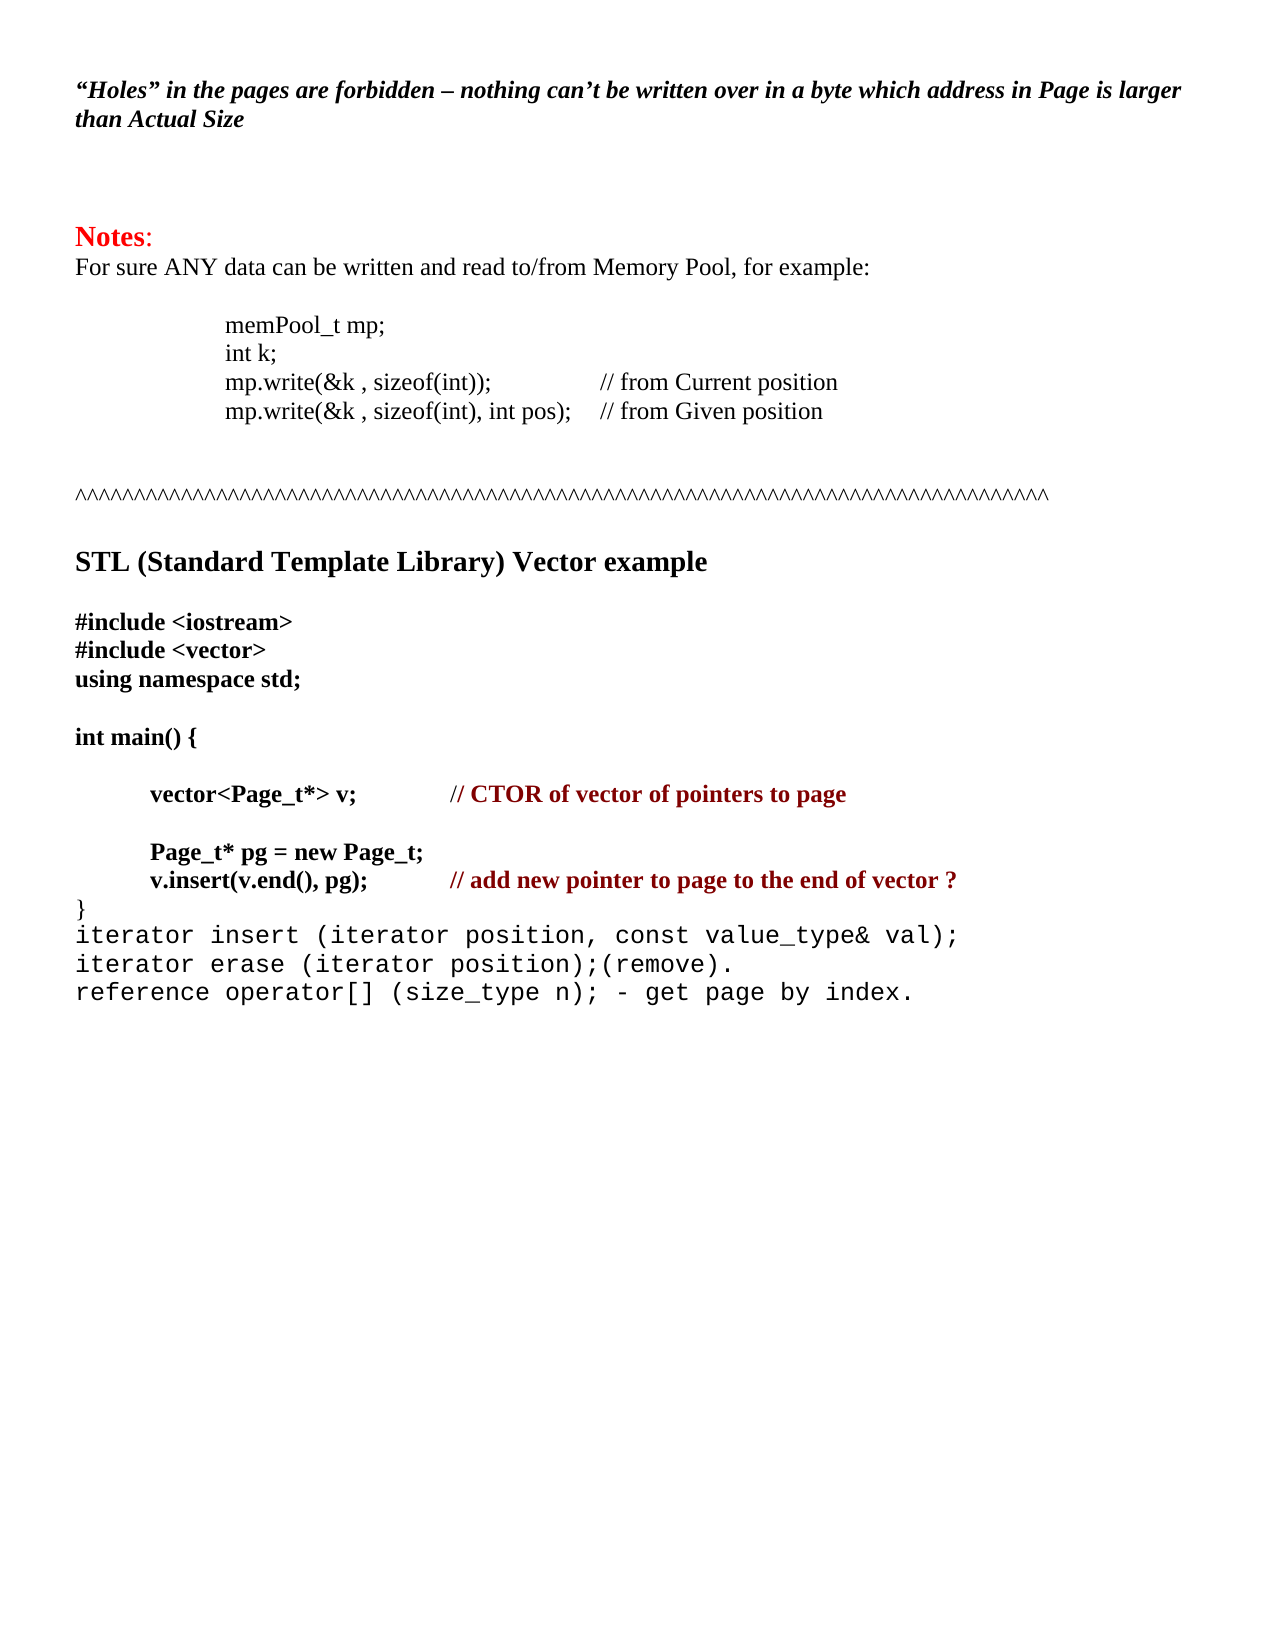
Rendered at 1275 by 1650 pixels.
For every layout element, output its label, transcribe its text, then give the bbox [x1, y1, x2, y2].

text vector<Page_t*> v; // CTOR of vector of pointers to page [75, 779, 1200, 808]
text reference operator[] (size_type n); - get page by index. [75, 980, 1200, 1008]
text Notes: [75, 219, 1200, 252]
text #include <vector> [75, 636, 1200, 664]
text ^^^^^^^^^^^^^^^^^^^^^^^^^^^^^^^^^^^^^^^^^^^^^^^^^^^^^^^^^^^^^^^^^^^^^^^^^^^^^^^^^^^ [75, 482, 1200, 511]
text #include <iostream> [75, 607, 1200, 636]
text iterator insert (iterator position, const value_type& val); [75, 923, 1200, 951]
text For sure ANY data can be written and read to/from Memory Pool, for example: [75, 252, 1200, 281]
text int k; [225, 338, 1200, 367]
text “Holes” in the pages are forbidden – nothing can’t be written over in a byte which address in Page is larger than Actual Size [75, 75, 1200, 132]
text memPool_t mp; [225, 310, 1200, 338]
text } [75, 894, 1200, 923]
text iterator erase (iterator position);(remove). [75, 951, 1200, 980]
text mp.write(&k , sizeof(int)); // from Current position [225, 367, 1200, 396]
text STL (Standard Template Library) Vector example [75, 544, 1200, 578]
text int main() { [75, 722, 1200, 751]
text using namespace std; [75, 664, 1200, 693]
text Page_t* pg = new Page_t; [75, 837, 1200, 866]
text v.insert(v.end(), pg); // add new pointer to page to the end of vector ? [75, 866, 1200, 894]
text mp.write(&k , sizeof(int), int pos); // from Given position [225, 396, 1200, 425]
